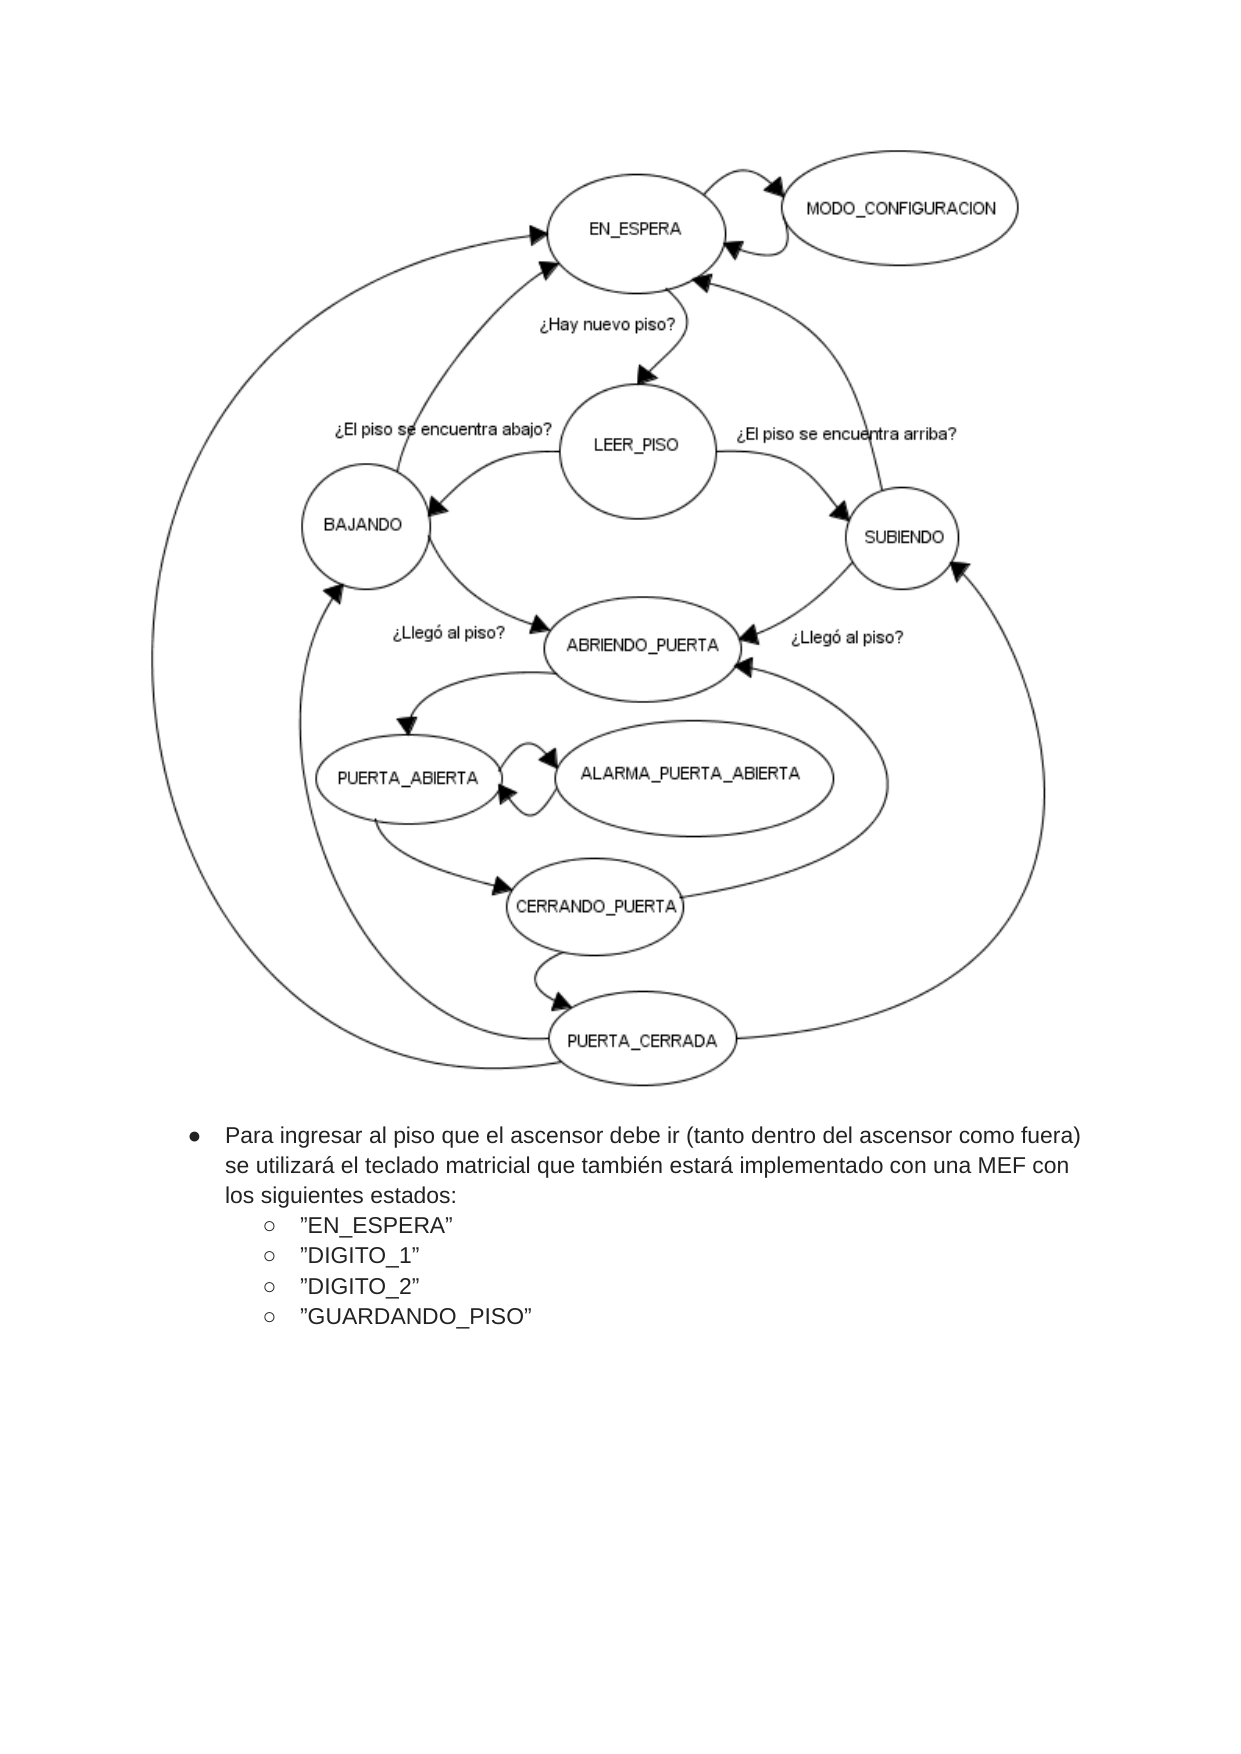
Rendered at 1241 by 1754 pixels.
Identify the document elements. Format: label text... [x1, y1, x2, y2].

list ”DIGITO_1” [262, 1242, 1090, 1269]
list ”EN_ESPERA” [262, 1212, 1090, 1238]
list ”GUARDANDO_PISO” [262, 1303, 1090, 1329]
picture [150, 150, 1047, 1088]
list ”DIGITO_2” [262, 1273, 1090, 1299]
list Para ingresar al piso que el ascensor debe ir (tanto dentro del ascensor como fuera) se utilizará el teclado matricial que también estará implementado con una MEF con los siguientes estados: [187, 1122, 1090, 1208]
